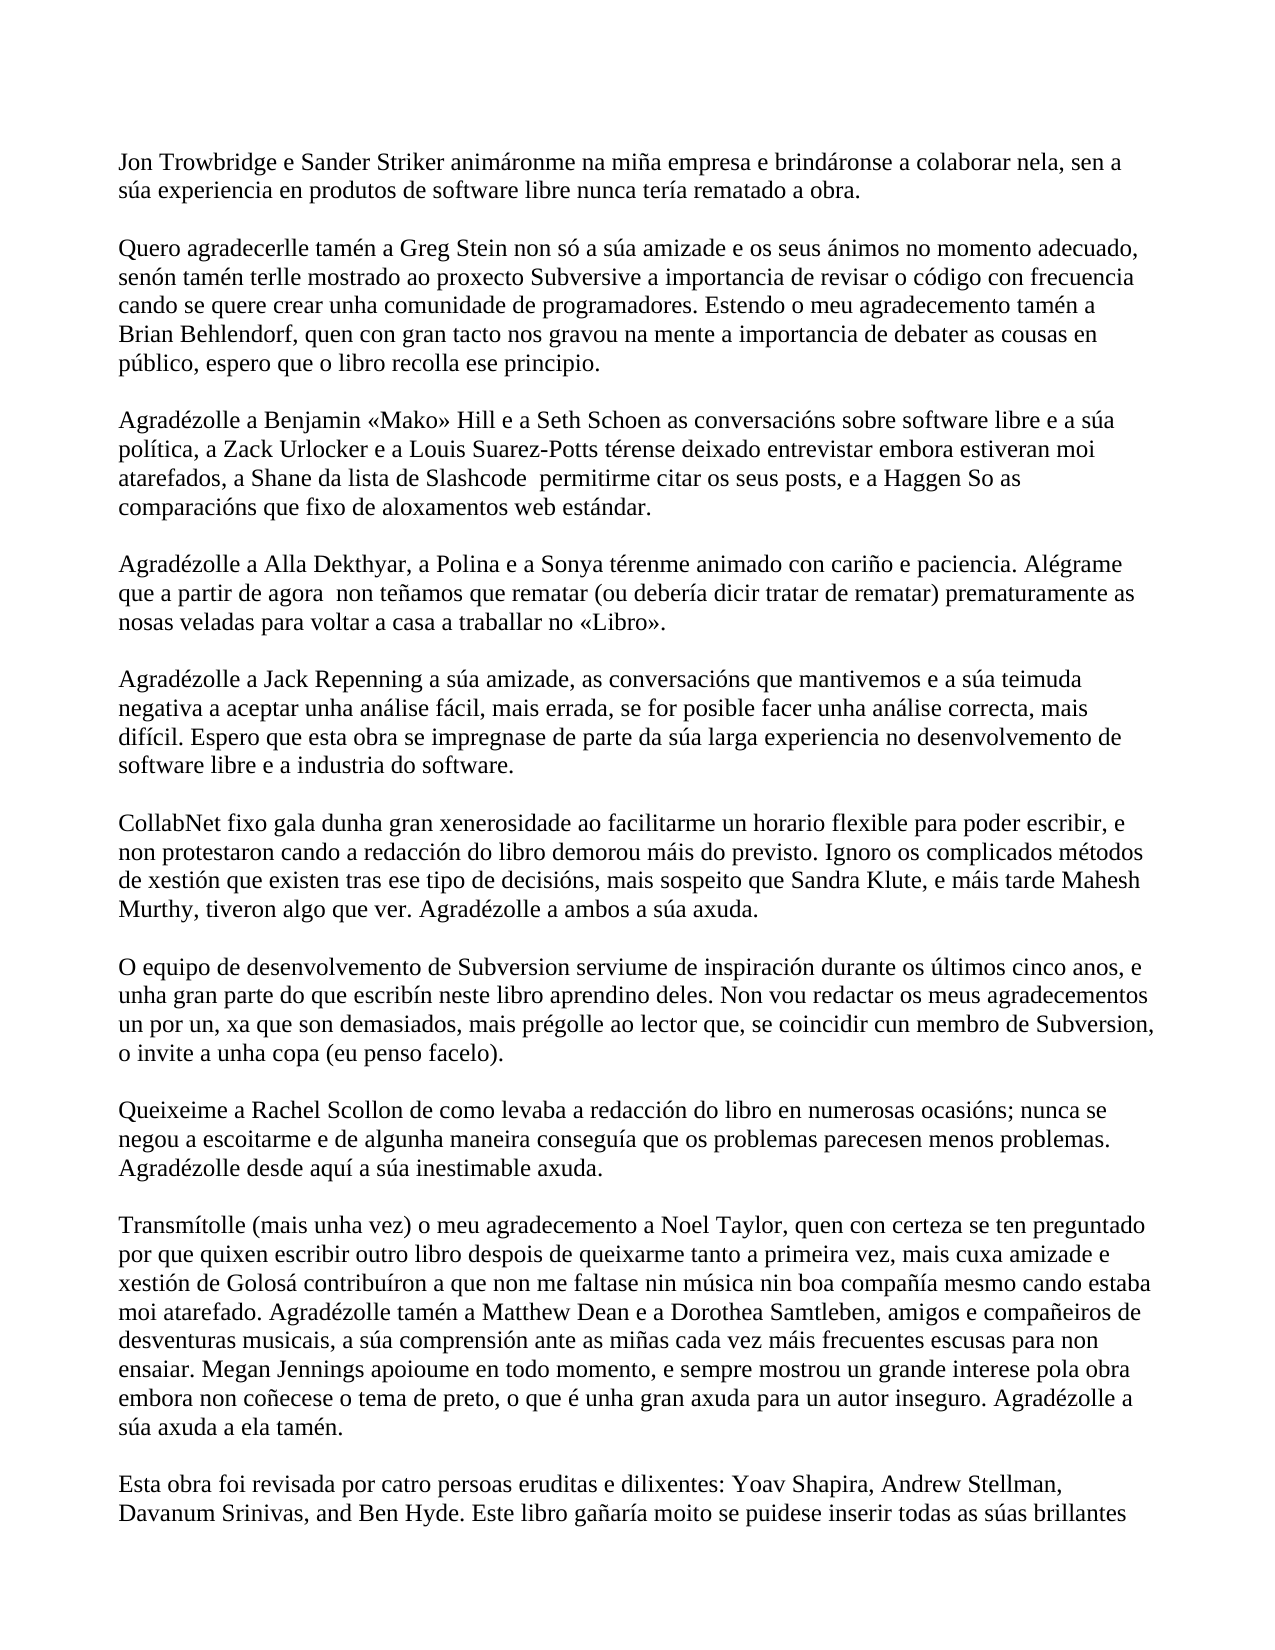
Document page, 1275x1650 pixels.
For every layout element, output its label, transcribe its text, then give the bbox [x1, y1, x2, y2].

text Transmítolle (mais unha vez) o meu agradecemento a Noel Taylor, quen con certeza se ten preguntado por que quixen escribir outro libro despois de queixarme tanto a primeira vez, mais cuxa amizade e xestión de Golosá contribuíron a que non me faltase nin música nin boa compañía mesmo cando estaba moi atarefado. Agradézolle tamén a Matthew Dean e a Dorothea Samtleben, amigos e compañeiros de desventuras musicais, a súa comprensión ante as miñas cada vez máis frecuentes escusas para non ensaiar. Megan Jennings apoioume en todo momento, e sempre mostrou un grande interese pola obra embora non coñecese o tema de preto, o que é unha gran axuda para un autor inseguro. Agradézolle a súa axuda a ela tamén. [118, 1211, 1157, 1441]
text CollabNet fixo gala dunha gran xenerosidade ao facilitarme un horario flexible para poder escribir, e non protestaron cando a redacción do libro demorou máis do previsto. Ignoro os complicados métodos de xestión que existen tras ese tipo de decisións, mais sospeito que Sandra Klute, e máis tarde Mahesh Murthy, tiveron algo que ver. Agradézolle a ambos a súa axuda. [118, 808, 1157, 923]
text O equipo de desenvolvemento de Subversion serviume de inspiración durante os últimos cinco anos, e unha gran parte do que escribín neste libro aprendino deles. Non vou redactar os meus agradecementos un por un, xa que son demasiados, mais prégolle ao lector que, se coincidir cun membro de Subversion, o invite a unha copa (eu penso facelo). [118, 952, 1157, 1067]
text Jon Trowbridge e Sander Striker animáronme na miña empresa e brindáronse a colaborar nela, sen a súa experiencia en produtos de software libre nunca tería rematado a obra. [118, 147, 1157, 204]
text Esta obra foi revisada por catro persoas eruditas e dilixentes: Yoav Shapira, Andrew Stellman, Davanum Srinivas, and Ben Hyde. Este libro gañaría moito se puidese inserir todas as súas brillantes [118, 1469, 1157, 1527]
text Agradézolle a Jack Repenning a súa amizade, as conversacións que mantivemos e a súa teimuda negativa a aceptar unha análise fácil, mais errada, se for posible facer unha análise correcta, mais difícil. Espero que esta obra se impregnase de parte da súa larga experiencia no desenvolvemento de software libre e a industria do software. [118, 664, 1157, 779]
text Quero agradecerlle tamén a Greg Stein non só a súa amizade e os seus ánimos no momento adecuado, senón tamén terlle mostrado ao proxecto Subversive a importancia de revisar o código con frecuencia cando se quere crear unha comunidade de programadores. Estendo o meu agradecemento tamén a Brian Behlendorf, quen con gran tacto nos gravou na mente a importancia de debater as cousas en público, espero que o libro recolla ese principio. [118, 233, 1157, 377]
text Agradézolle a Alla Dekthyar, a Polina e a Sonya térenme animado con cariño e paciencia. Alégrame que a partir de agora non teñamos que rematar (ou debería dicir tratar de rematar) prematuramente as nosas veladas para voltar a casa a traballar no «Libro». [118, 549, 1157, 636]
text Agradézolle a Benjamin «Mako» Hill e a Seth Schoen as conversacións sobre software libre e a súa política, a Zack Urlocker e a Louis Suarez-Potts térense deixado entrevistar embora estiveran moi atarefados, a Shane da lista de Slashcode permitirme citar os seus posts, e a Haggen So as comparacións que fixo de aloxamentos web estándar. [118, 406, 1157, 521]
text Queixeime a Rachel Scollon de como levaba a redacción do libro en numerosas ocasións; nunca se negou a escoitarme e de algunha maneira conseguía que os problemas parecesen menos problemas. Agradézolle desde aquí a súa inestimable axuda. [118, 1096, 1157, 1182]
